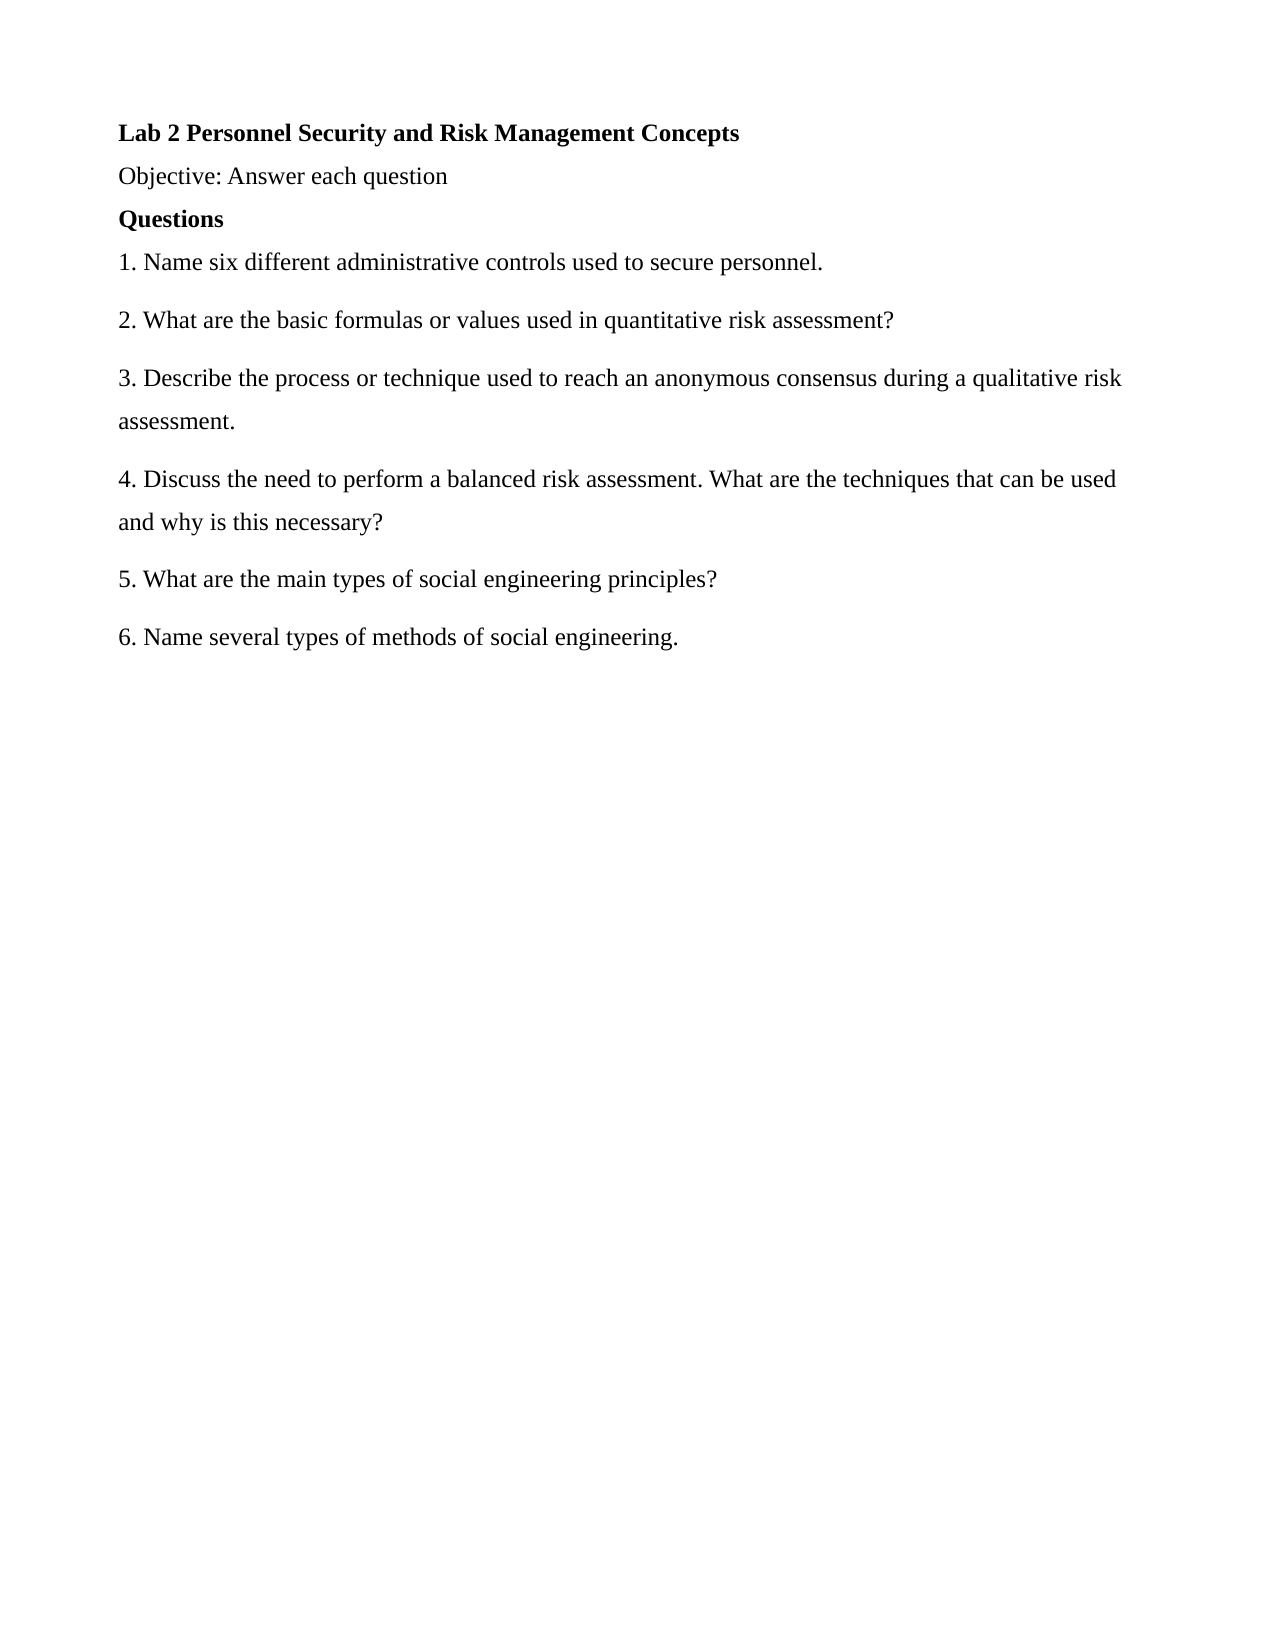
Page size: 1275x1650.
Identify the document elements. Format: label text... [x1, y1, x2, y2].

text 5. What are the main types of social engineering principles? [118, 564, 1157, 593]
text Objective: Answer each question [118, 161, 1157, 190]
text 6. Name several types of methods of social engineering. [118, 622, 1157, 651]
text 1. Name six different administrative controls used to secure personnel. [118, 247, 1157, 276]
text Questions [118, 204, 1157, 233]
text 3. Describe the process or technique used to reach an anonymous consensus during a qualitative risk assessment. [118, 363, 1157, 435]
text 2. What are the basic formulas or values used in quantitative risk assessment? [118, 305, 1157, 334]
text 4. Discuss the need to perform a balanced risk assessment. What are the techniques that can be used and why is this necessary? [118, 464, 1157, 536]
text Lab 2 Personnel Security and Risk Management Concepts [118, 118, 1157, 147]
